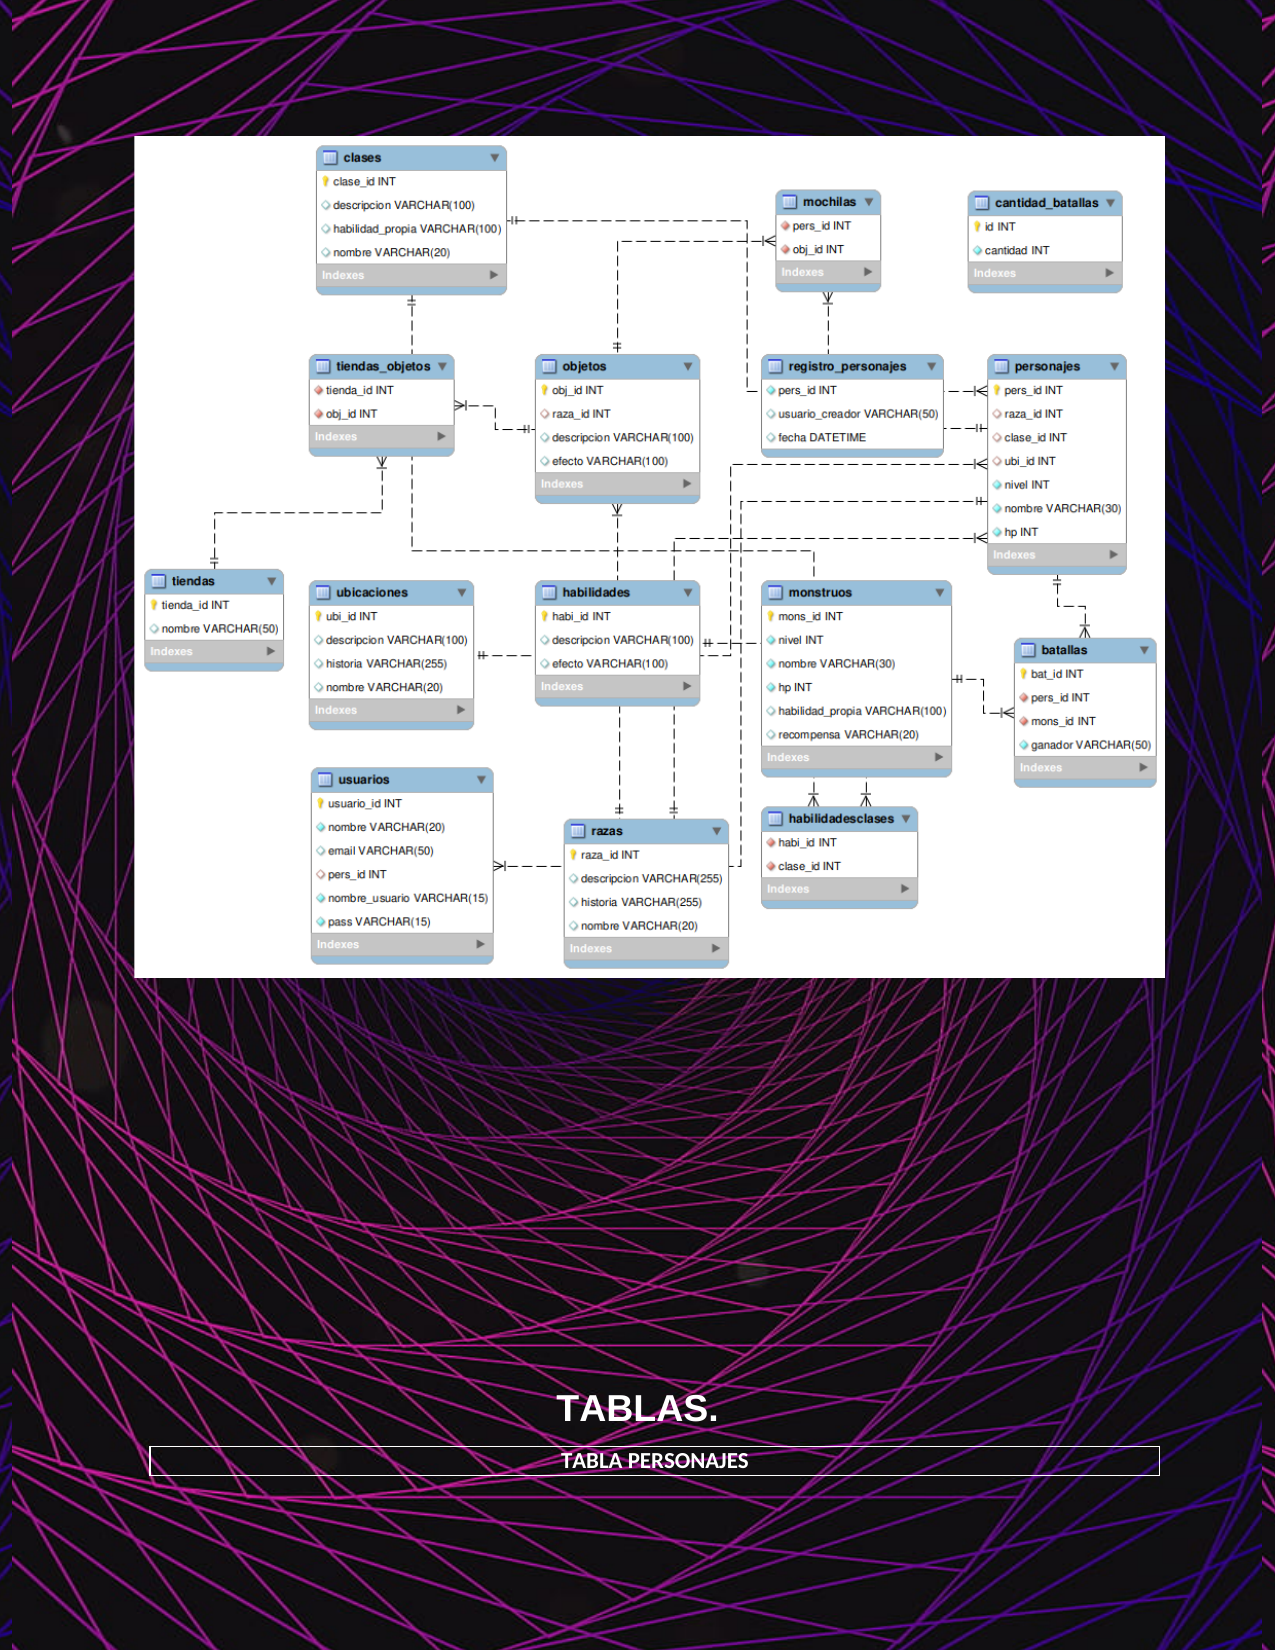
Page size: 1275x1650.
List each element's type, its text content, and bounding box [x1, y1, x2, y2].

picture [0, 0, 1275, 1650]
subtitle TABLAS. [150, 1387, 1125, 1430]
table_header TABLA PERSONAJES [151, 1447, 1159, 1475]
